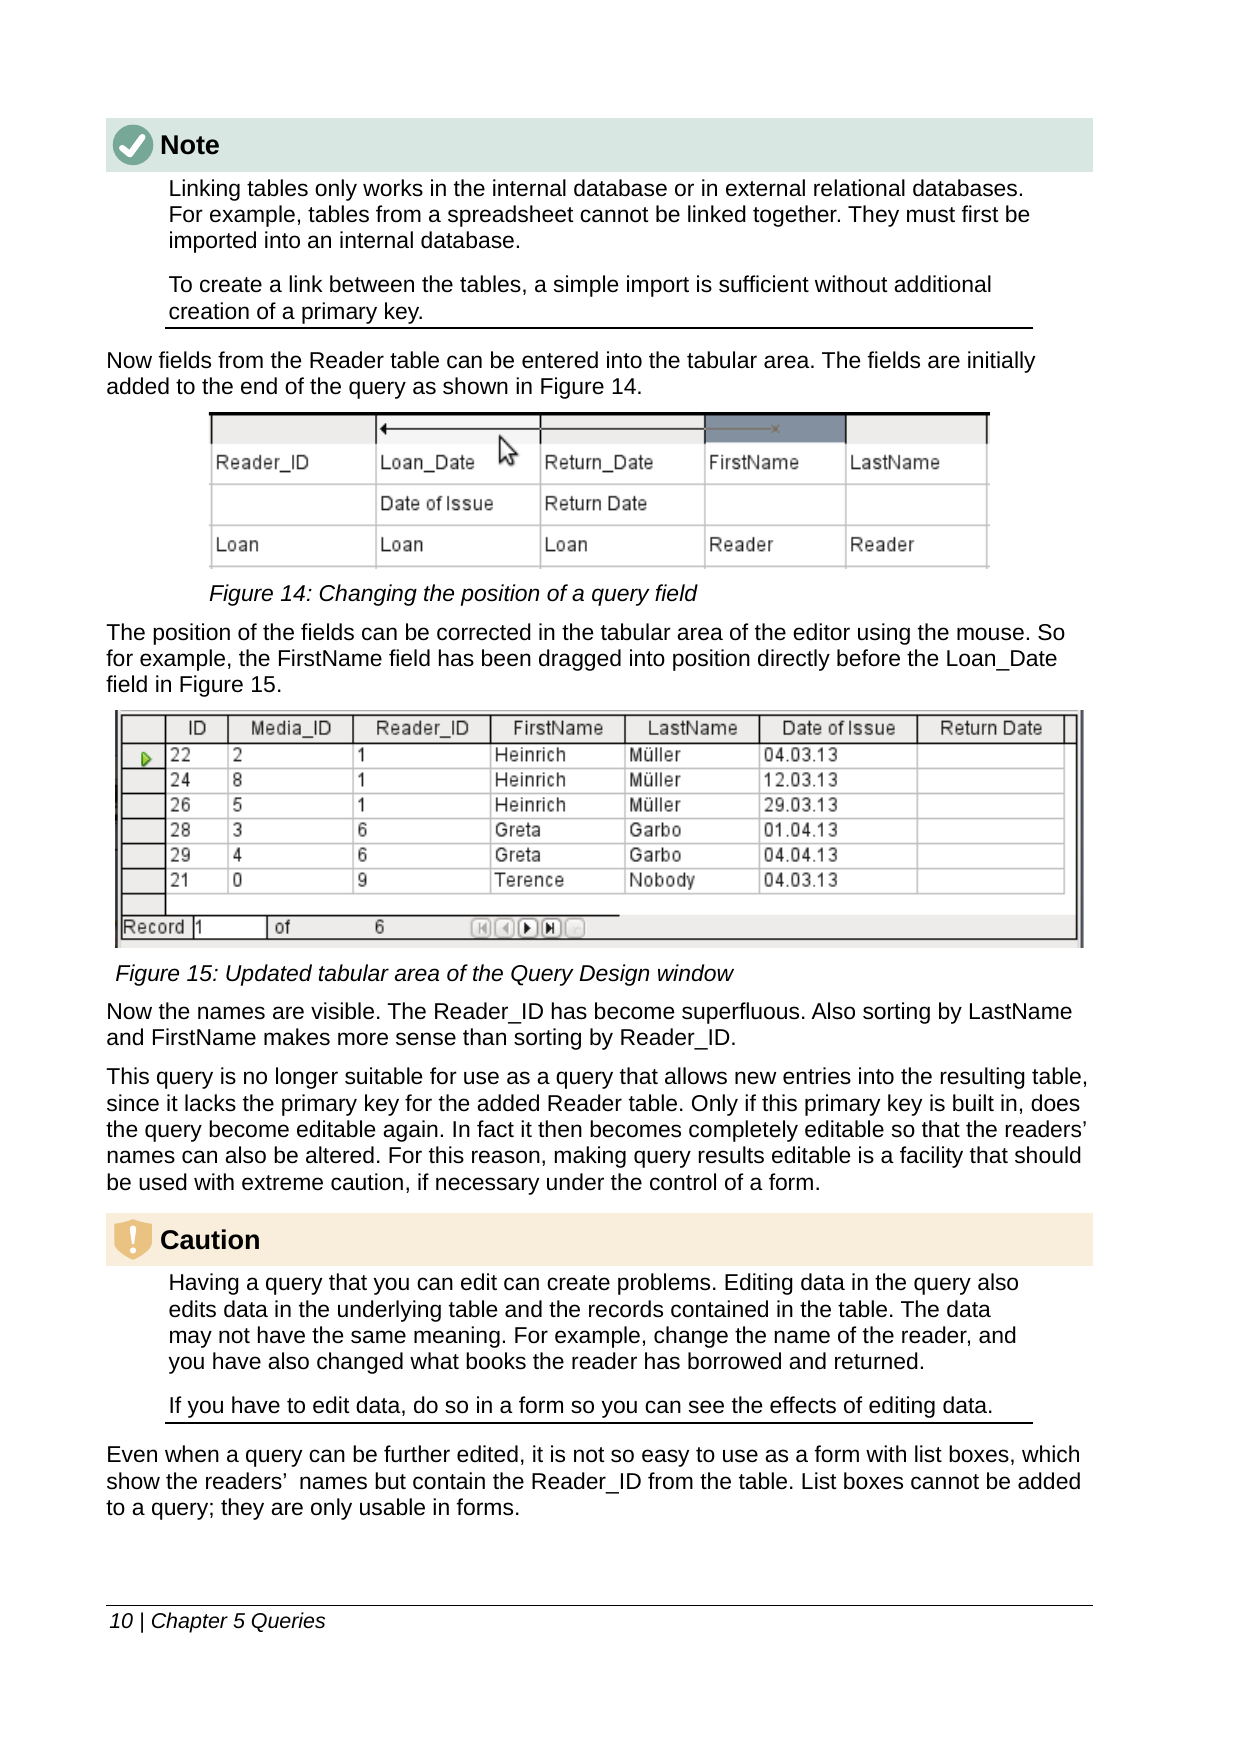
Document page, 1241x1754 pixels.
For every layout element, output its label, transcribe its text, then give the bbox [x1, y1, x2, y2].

subtitle Note [106, 118, 1093, 172]
picture [208, 412, 990, 569]
text Figure 15: Updated tabular area of the Query Design window [115, 960, 1084, 986]
picture [115, 710, 1084, 948]
text Even when a query can be further edited, it is not so easy to use as a form with list boxes, which show the readers’ names but contain the Reader_ID from the table. List boxes cannot be added to a query; they are only usable in forms. [106, 1441, 1093, 1521]
text Figure 14: Changing the position of a query field [209, 580, 990, 607]
subtitle Caution [106, 1213, 1093, 1266]
text Now fields from the Reader table can be entered into the tabular area. The fields are initially added to the end of the query as shown in Figure 14. [106, 347, 1093, 399]
text This query is no longer suitable for use as a query that allows new entries into the resulting table, since it lacks the primary key for the added Reader table. Only if this primary key is built in, does the query become editable again. In fact it then becomes completely editable so that the readers’ names can also be altered. For this reason, making query results editable is a facility that should be used with extreme caution, if necessary under the control of a form. [106, 1063, 1093, 1195]
text Now the names are visible. The Reader_ID has become superfluous. Also sorting by LastName and FirstName makes more sense than sorting by Reader_ID. [106, 998, 1093, 1051]
text Having a query that you can edit can create problems. Editing data in the query also edits data in the underlying table and the records contained in the table. The data may not have the same meaning. For example, change the name of the reader, and you have also changed what books the reader has borrowed and returned. [165, 1266, 1033, 1374]
text If you have to edit data, do so in a form so you can see the effects of editing data. [165, 1389, 1033, 1422]
text Linking tables only works in the internal database or in external relational databases. For example, tables from a spreadsheet cannot be linked together. They must first be imported into an internal database. [165, 172, 1033, 254]
text To create a link between the tables, a simple import is sufficient without additional creation of a primary key. [165, 268, 1033, 327]
text The position of the fields can be corrected in the tabular area of the editor using the mouse. So for example, the FirstName field has been dragged into position directly before the Loan_Date field in Figure 15. [106, 619, 1093, 698]
